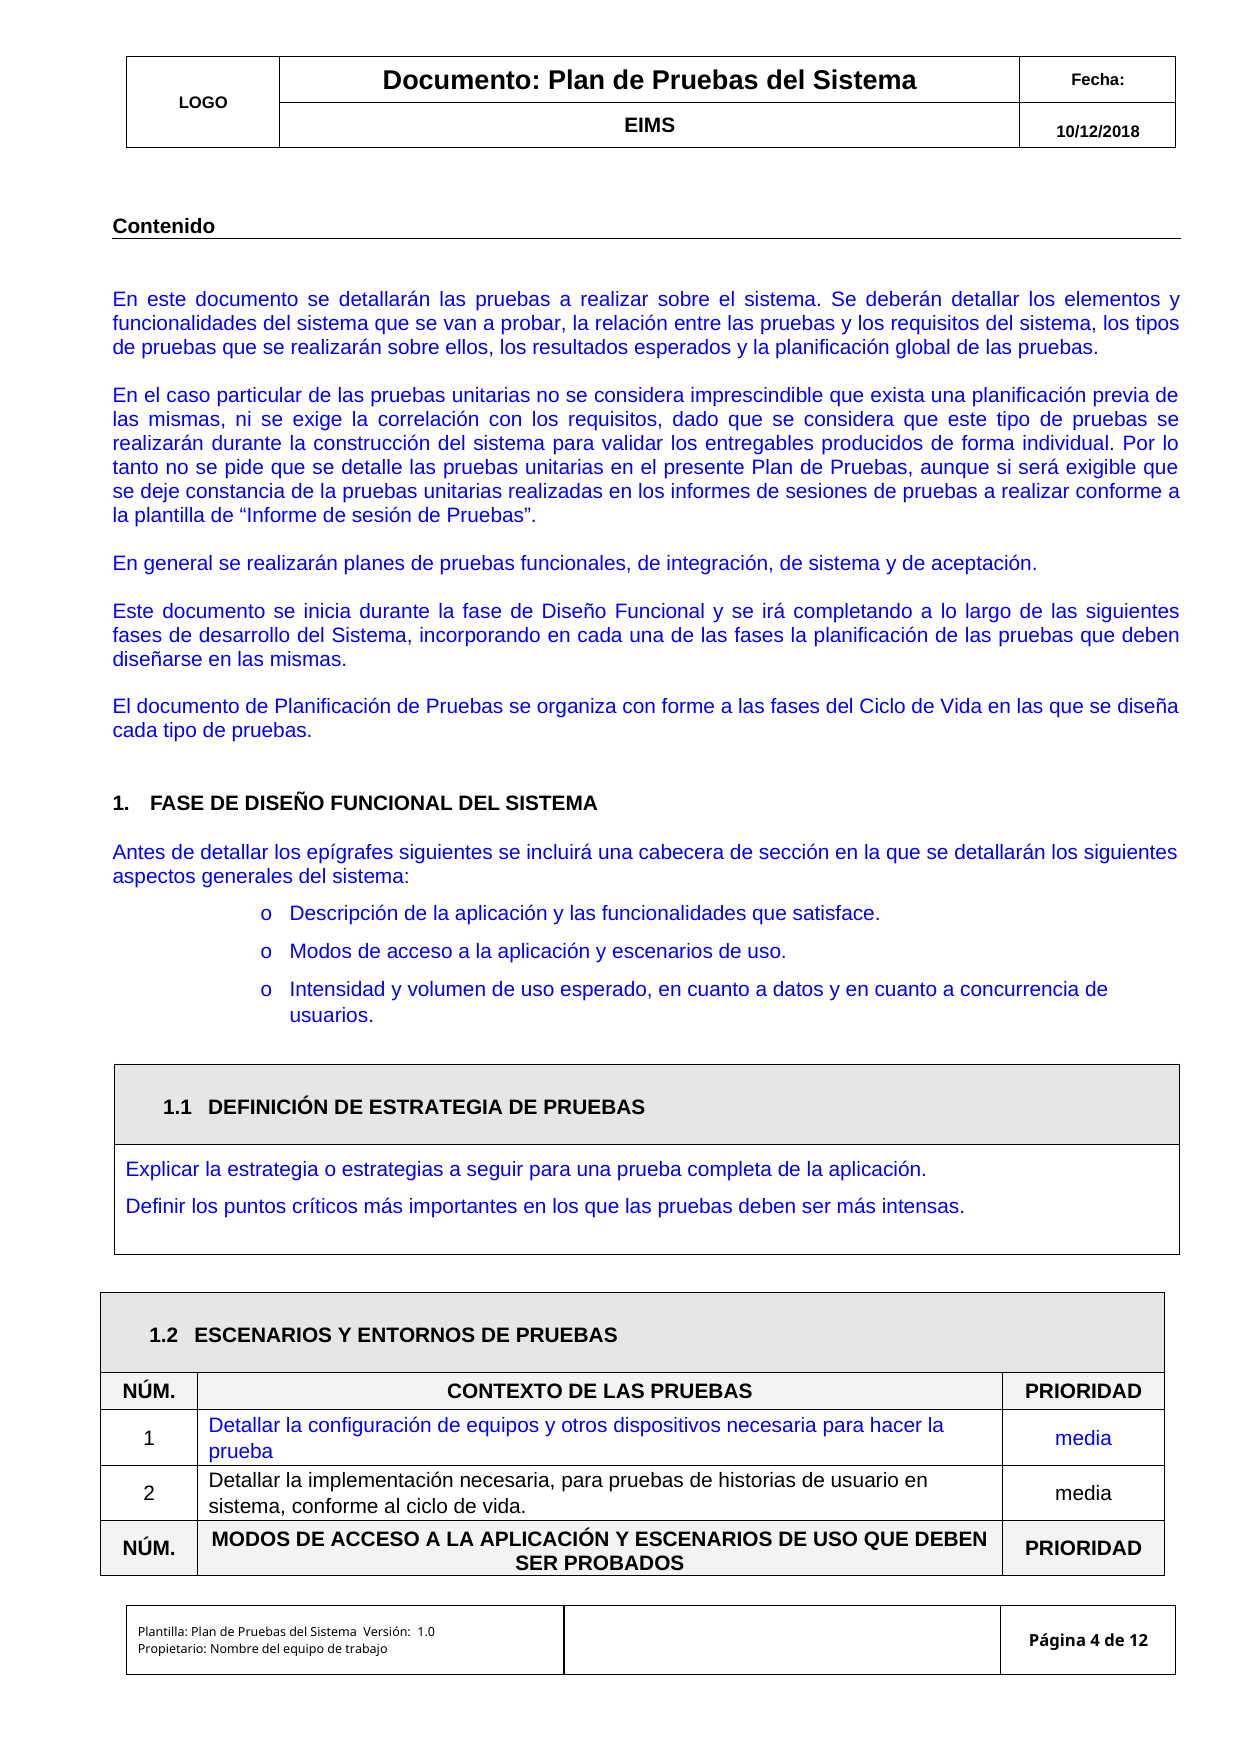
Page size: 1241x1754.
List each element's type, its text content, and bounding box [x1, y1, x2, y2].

text Este documento se inicia durante la fase de Diseño Funcional y se irá completando a lo largo de las siguientes fases de desarrollo del Sistema, incorporando en cada una de las fases la planificación de las pruebas que deben diseñarse en las mismas. [112, 598, 1181, 670]
table_cell media [1003, 1410, 1164, 1464]
table_cell Detallar la configuración de equipos y otros dispositivos necesaria para hacer la prueba [198, 1410, 1002, 1464]
table_cell Detallar la implementación necesaria, para pruebas de historias de usuario en sistema, conforme al ciclo de vida. [198, 1466, 1002, 1520]
table_header ESCENARIOS Y ENTORNOS DE PRUEBAS [101, 1293, 1164, 1372]
table_cell NÚM. [101, 1373, 197, 1409]
table_header DEFINICIÓN DE ESTRATEGIA DE PRUEBAS [115, 1065, 1179, 1144]
list Descripción de la aplicación y las funcionalidades que satisface. [260, 901, 1181, 926]
text En el caso particular de las pruebas unitarias no se considera imprescindible que exista una planificación previa de las mismas, ni se exige la correlación con los requisitos, dado que se considera que este tipo de pruebas se realizarán durante la construcción del sistema para validar los entregables producidos de forma individual. Por lo tanto no se pide que se detalle las pruebas unitarias en el presente Plan de Pruebas, aunque si será exigible que se deje constancia de la pruebas unitarias realizadas en los informes de sesiones de pruebas a realizar conforme a la plantilla de “Informe de sesión de Pruebas”. [112, 383, 1181, 527]
text En general se realizarán planes de pruebas funcionales, de integración, de sistema y de aceptación. [112, 551, 1181, 574]
subtitle FASE DE DISEÑO FUNCIONAL DEL SISTEMA [112, 773, 1181, 815]
text En este documento se detallarán las pruebas a realizar sobre el sistema. Se deberán detallar los elementos y funcionalidades del sistema que se van a probar, la relación entre las pruebas y los requisitos del sistema, los tipos de pruebas que se realizarán sobre ellos, los resultados esperados y la planificación global de las pruebas. [112, 287, 1181, 359]
table_cell PRIORIDAD [1003, 1373, 1164, 1409]
table_cell 2 [101, 1466, 197, 1520]
table_cell CONTEXTO DE LAS PRUEBAS [198, 1373, 1002, 1409]
table_cell NÚM. [101, 1521, 197, 1575]
list Intensidad y volumen de uso esperado, en cuanto a datos y en cuanto a concurrencia de usuarios. [260, 977, 1181, 1027]
table_cell 1 [101, 1410, 197, 1464]
title Contenido [112, 214, 1181, 238]
list Modos de acceso a la aplicación y escenarios de uso. [260, 939, 1181, 965]
table_cell media [1003, 1466, 1164, 1520]
table_cell PRIORIDAD [1003, 1521, 1164, 1575]
text El documento de Planificación de Pruebas se organiza con forme a las fases del Ciclo de Vida en las que se diseña cada tipo de pruebas. [112, 694, 1181, 742]
table_cell MODOS DE ACCESO A LA APLICACIÓN Y ESCENARIOS DE USO QUE DEBEN SER PROBADOS [198, 1521, 1002, 1575]
table_cell Explicar la estrategia o estrategias a seguir para una prueba completa de la aplicación. Definir los puntos críticos más importantes en los que las pruebas deben ser más intensas. [115, 1145, 1179, 1254]
text Antes de detallar los epígrafes siguientes se incluirá una cabecera de sección en la que se detallarán los siguientes aspectos generales del sistema: [112, 840, 1181, 888]
